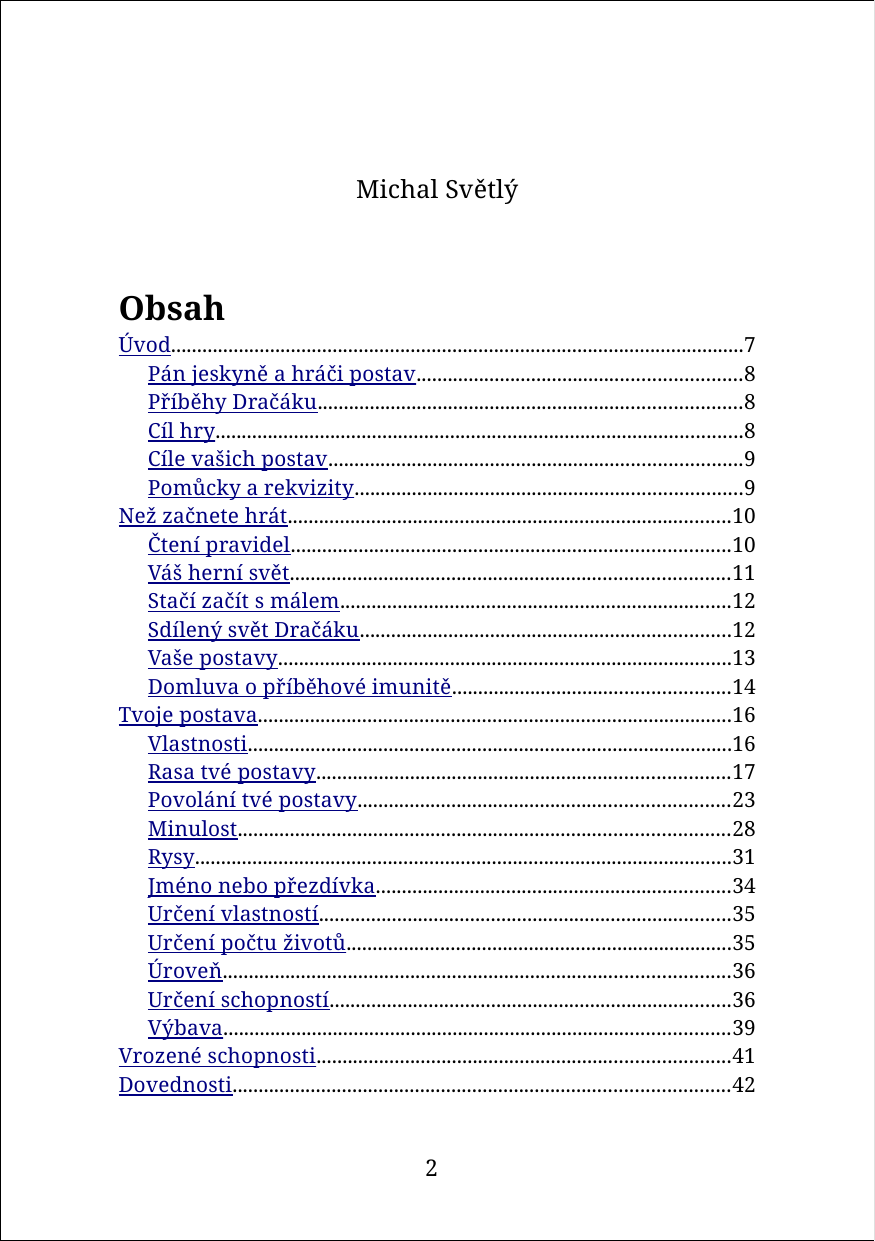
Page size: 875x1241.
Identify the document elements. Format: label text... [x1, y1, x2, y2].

text Než začnete hrát 10 [118, 501, 756, 530]
text Pomůcky a rekvizity 9 [148, 473, 756, 501]
text Jméno nebo přezdívka 34 [148, 871, 756, 899]
text Tvoje postava 16 [118, 700, 756, 729]
text Sdílený svět Dračáku 12 [148, 615, 756, 643]
text Čtení pravidel 10 [148, 530, 756, 558]
text Úvod 7 [118, 331, 756, 359]
text Minulost 28 [148, 814, 756, 842]
text Určení počtu životů 35 [148, 928, 756, 956]
text Cíl hry 8 [148, 416, 756, 444]
subtitle Obsah [118, 285, 756, 331]
text Cíle vašich postav 9 [148, 444, 756, 473]
text Povolání tvé postavy 23 [148, 786, 756, 814]
text Vlastnosti 16 [148, 729, 756, 757]
text Stačí začít s málem 12 [148, 587, 756, 615]
text Určení vlastností 35 [148, 899, 756, 928]
text Rasa tvé postavy 17 [148, 757, 756, 786]
text Vrozené schopnosti 41 [118, 1042, 756, 1070]
text Domluva o příběhové imunitě 14 [148, 672, 756, 700]
text Příběhy Dračáku 8 [148, 387, 756, 416]
text Dovednosti 42 [118, 1070, 756, 1098]
text Váš herní svět 11 [148, 558, 756, 587]
text Určení schopností 36 [148, 985, 756, 1013]
text Vaše postavy 13 [148, 643, 756, 672]
text Pán jeskyně a hráči postav 8 [148, 359, 756, 387]
text Rysy 31 [148, 842, 756, 871]
text Úroveň 36 [148, 956, 756, 985]
text Výbava 39 [148, 1013, 756, 1042]
text Michal Světlý [118, 172, 756, 206]
